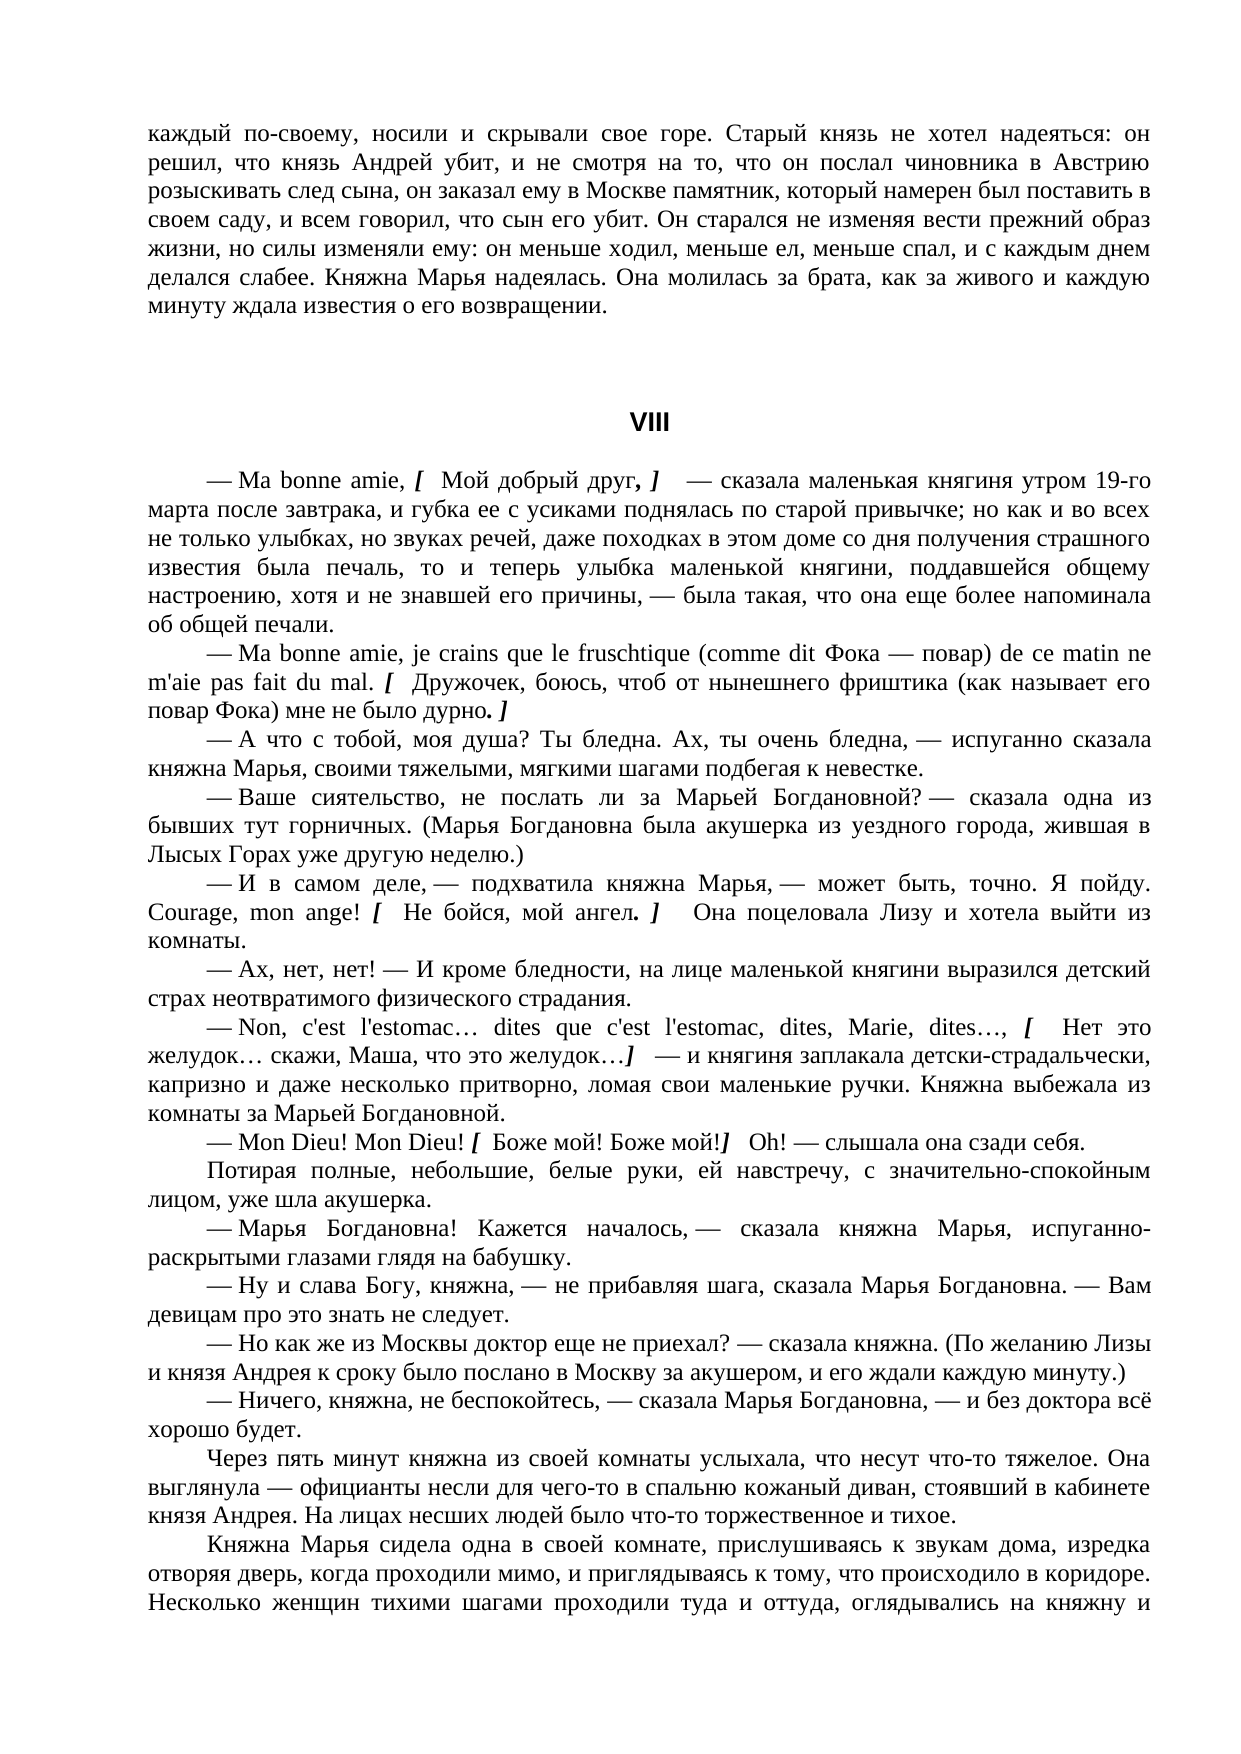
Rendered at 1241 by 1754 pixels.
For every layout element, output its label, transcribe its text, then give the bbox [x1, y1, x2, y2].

text — Марья Богдановна! Кажется началось, — сказала княжна Марья, испуганно-раскрытыми глазами глядя на бабушку. [148, 1213, 1152, 1271]
text — Но как же из Москвы доктор еще не приехал? — сказала княжна. (По желанию Лизы и князя Андрея к сроку было послано в Москву за акушером, и его ждали каждую минуту.) [148, 1328, 1152, 1386]
text — Ma bonne amie, [ Мой добрый друг, ] — сказала маленькая княгиня утром 19-го марта после завтрака, и губка ее с усиками поднялась по старой привычке; но как и во всех не только улыбках, но звуках речей, даже походках в этом доме со дня получения страшного известия была печаль, то и теперь улыбка маленькой княгини, поддавшейся общему настроению, хотя и не знавшей его причины, — была такая, что она еще более напоминала об общей печали. [148, 466, 1152, 638]
text — Ваше сиятельство, не послать ли за Марьей Богдановной? — сказала одна из бывших тут горничных. (Марья Богдановна была акушерка из уездного города, жившая в Лысых Горах уже другую неделю.) [148, 782, 1152, 868]
text — Ну и слава Богу, княжна, — не прибавляя шага, сказала Марья Богдановна. — Вам девицам про это знать не следует. [148, 1271, 1152, 1328]
text — А что с тобой, моя душа? Ты бледна. Ах, ты очень бледна, — испуганно сказала княжна Марья, своими тяжелыми, мягкими шагами подбегая к невестке. [148, 724, 1152, 782]
text каждый по-своему, носили и скрывали свое горе. Старый князь не хотел надеяться: он решил, что князь Андрей убит, и не смотря на то, что он послал чиновника в Австрию розыскивать след сына, он заказал ему в Москве памятник, который намерен был поставить в своем саду, и всем говорил, что сын его убит. Он старался не изменяя вести прежний образ жизни, но силы изменяли ему: он меньше ходил, меньше ел, меньше спал, и с каждым днем делался слабее. Княжна Марья надеялась. Она молилась за брата, как за живого и каждую минуту ждала известия о его возвращении. [148, 118, 1152, 319]
text Княжна Марья сидела одна в своей комнате, прислушиваясь к звукам дома, изредка отворяя дверь, когда проходили мимо, и приглядываясь к тому, что происходило в коридоре. Несколько женщин тихими шагами проходили туда и оттуда, оглядывались на княжну и [148, 1529, 1152, 1616]
text — И в самом деле, — подхватила княжна Марья, — может быть, точно. Я пойду. Courage, mon ange! [ Не бойся, мой ангел. ] Она поцеловала Лизу и хотела выйти из комнаты. [148, 868, 1152, 954]
text — Mon Dieu! Mon Dieu! [ Боже мой! Боже мой!] Oh! — слышала она сзади себя. [148, 1127, 1152, 1156]
text — Ничего, княжна, не беспокойтесь, — сказала Марья Богдановна, — и без доктора всё хорошо будет. [148, 1386, 1152, 1443]
text — Non, c'est l'estomac… dites que c'est l'estomac, dites, Marie, dites…, [ Нет это желудок… скажи, Маша, что это желудок…] — и княгиня заплакала детски-страдальчески, капризно и даже несколько притворно, ломая свои маленькие ручки. Княжна выбежала из комнаты за Марьей Богдановной. [148, 1012, 1152, 1127]
text — Ma bonne amie, je crains que le fruschtique (comme dit Фока — повар) de ce matin ne m'aie pas fait du mal. [ Дружочек, боюсь, чтоб от нынешнего фриштика (как называет его повар Фока) мне не было дурно. ] [148, 638, 1152, 724]
text — Ах, нет, нет! — И кроме бледности, на лице маленькой княгини выразился детский страх неотвратимого физического страдания. [148, 954, 1152, 1012]
subtitle VIII [148, 406, 1152, 437]
text Потирая полные, небольшие, белые руки, ей навстречу, с значительно-спокойным лицом, уже шла акушерка. [148, 1156, 1152, 1213]
text Через пять минут княжна из своей комнаты услыхала, что несут что-то тяжелое. Она выглянула — официанты несли для чего-то в спальню кожаный диван, стоявший в кабинете князя Андрея. На лицах несших людей было что-то торжественное и тихое. [148, 1443, 1152, 1529]
